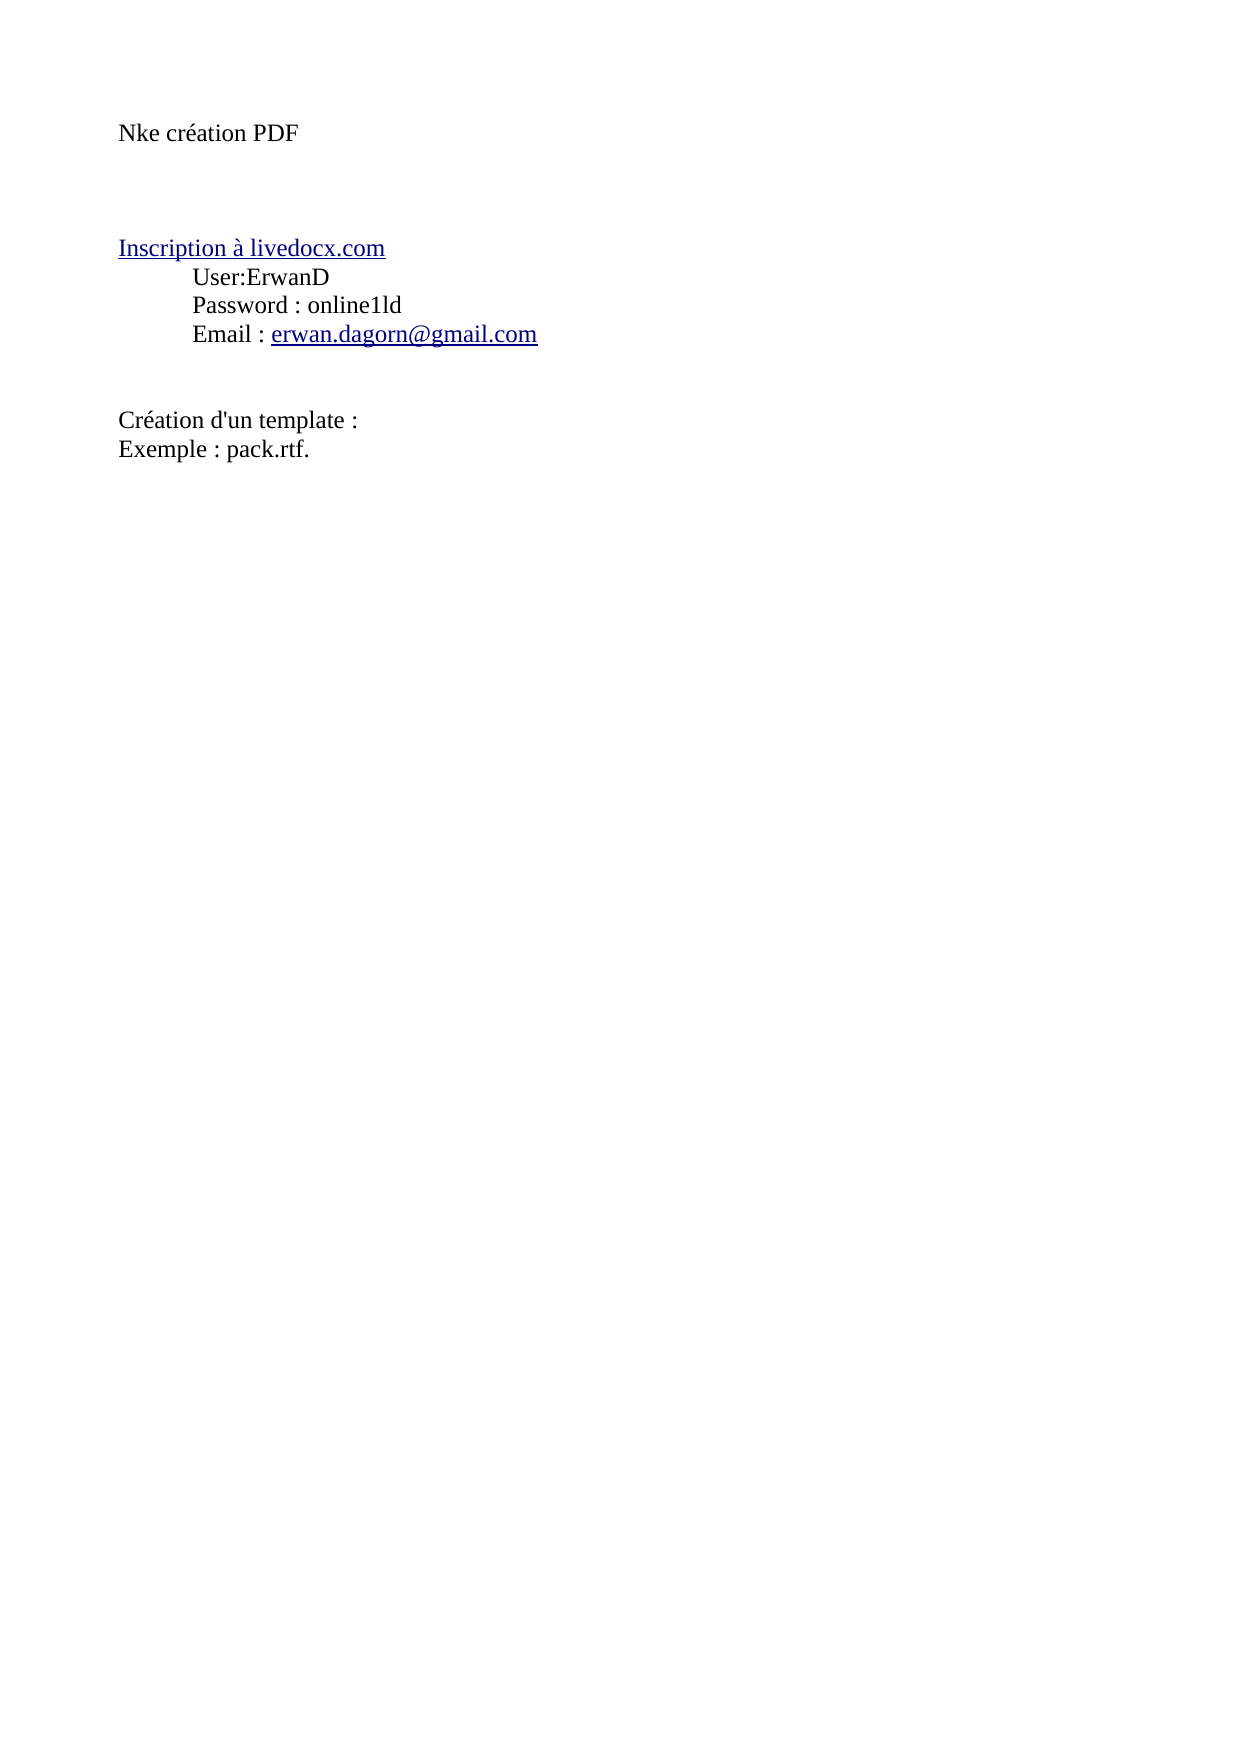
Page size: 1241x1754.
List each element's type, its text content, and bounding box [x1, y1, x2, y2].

text Nke création PDF [118, 118, 1122, 147]
text Inscription à livedocx.com [118, 233, 1122, 262]
text Email : erwan.dagorn@gmail.com [192, 319, 1122, 348]
text Password : online1ld [192, 291, 1122, 319]
text Création d'un template : [118, 406, 1122, 434]
text User:ErwanD [192, 262, 1122, 291]
text Exemple : pack.rtf. [118, 434, 1122, 463]
